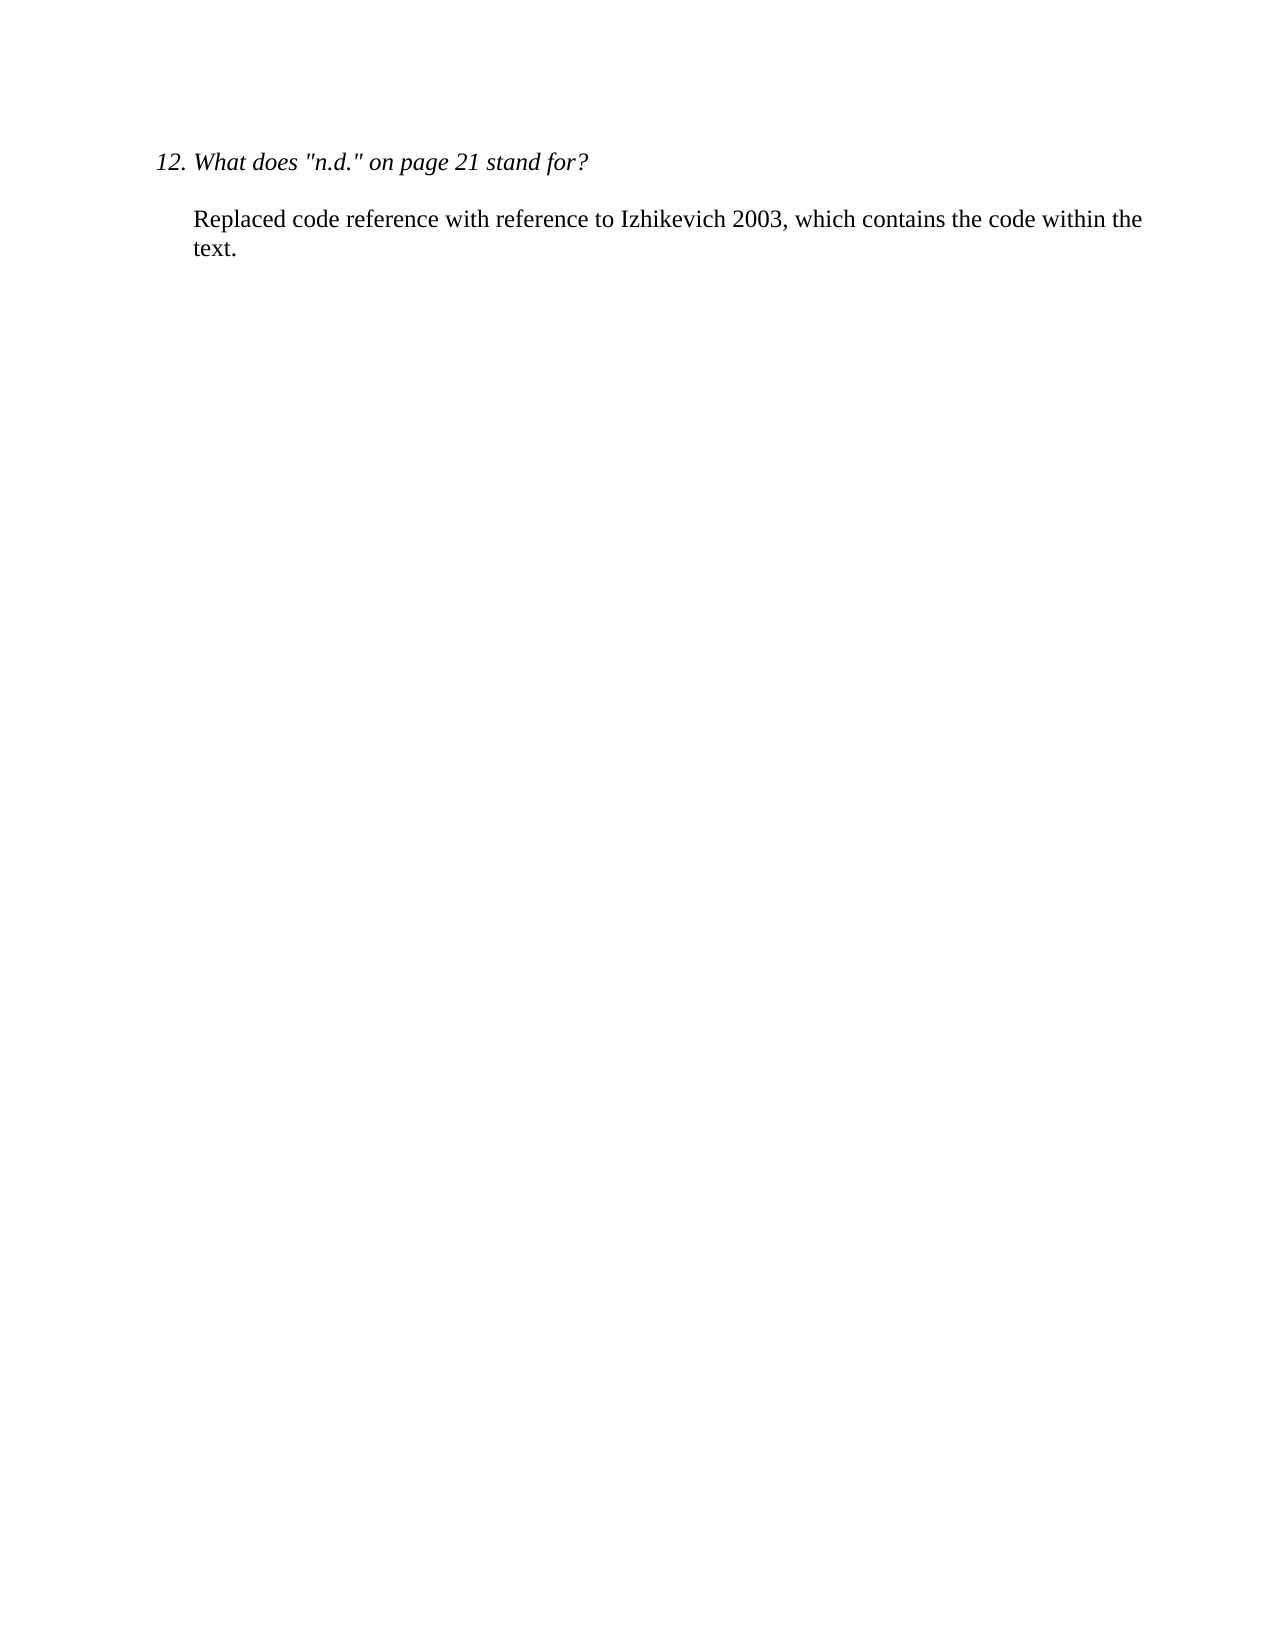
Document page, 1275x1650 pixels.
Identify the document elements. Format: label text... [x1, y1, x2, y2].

text Replaced code reference with reference to Izhikevich 2003, which contains the code within the text. [193, 204, 1157, 262]
list What does "n.d." on page 21 stand for? [156, 147, 1157, 176]
